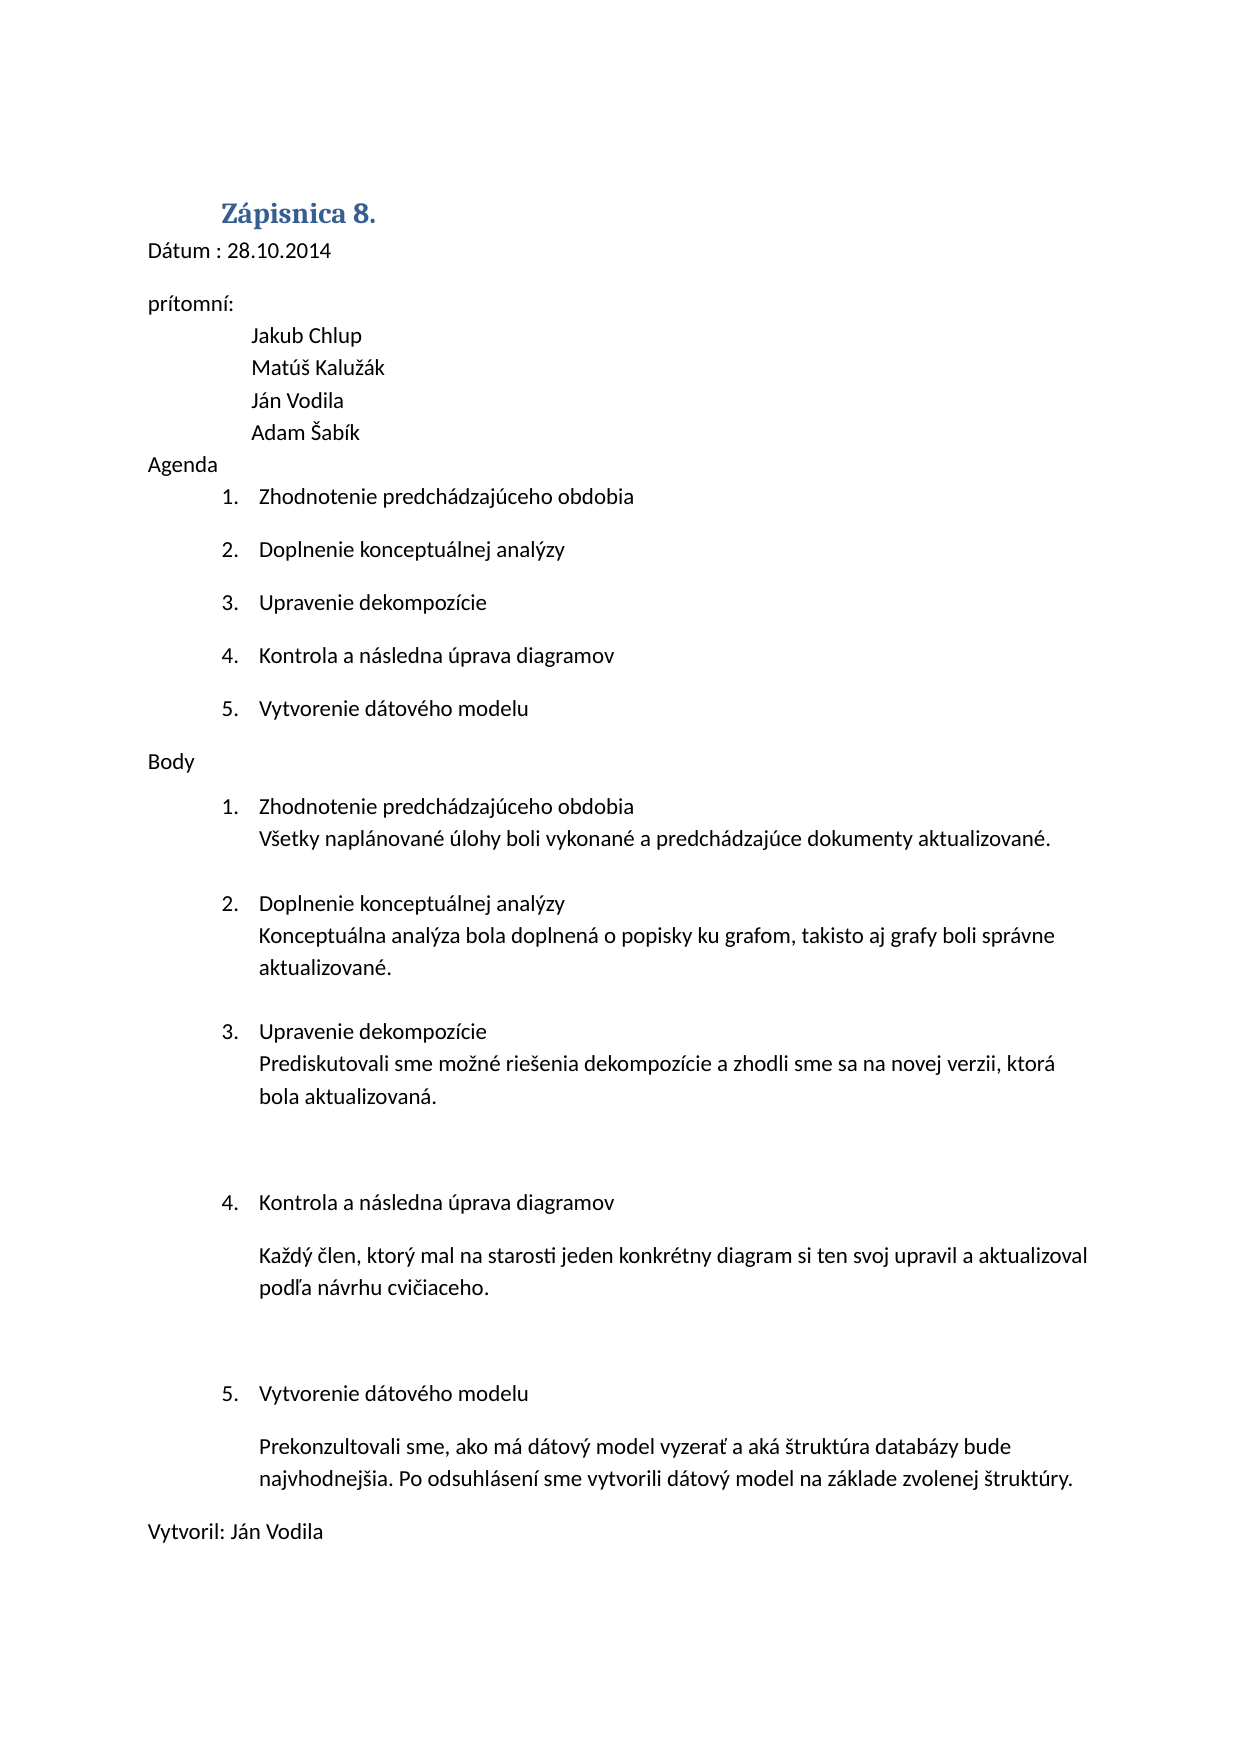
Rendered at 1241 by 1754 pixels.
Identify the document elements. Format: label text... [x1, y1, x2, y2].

text Dátum : 28.10.2014 [148, 236, 1093, 264]
list Kontrola a následna úprava diagramov [221, 1188, 1093, 1216]
list Zhodnotenie predchádzajúceho obdobia [221, 482, 1093, 510]
list Prekonzultovali sme, ako má dátový model vyzerať a aká štruktúra databázy bude najvhodnejšia. Po odsuhlásení sme vytvorili dátový model na základe zvolenej štruktúry. [259, 1432, 1093, 1492]
list Doplnenie konceptuálnej analýzy [221, 889, 1093, 917]
text Jakub Chlup [177, 321, 1093, 349]
subtitle Zápisnica 8. [148, 198, 1093, 231]
list Zhodnotenie predchádzajúceho obdobia [221, 792, 1093, 820]
list Všetky naplánované úlohy boli vykonané a predchádzajúce dokumenty aktualizované. [259, 824, 1093, 852]
text prítomní: [148, 289, 1093, 317]
text Agenda [148, 450, 1093, 478]
list Každý člen, ktorý mal na starosti jeden konkrétny diagram si ten svoj upravil a aktualizoval podľa návrhu cvičiaceho. [259, 1241, 1093, 1301]
list Upravenie dekompozície [221, 1017, 1093, 1045]
list Prediskutovali sme možné riešenia dekompozície a zhodli sme sa na novej verzii, ktorá bola aktualizovaná. [259, 1049, 1093, 1110]
list Doplnenie konceptuálnej analýzy [221, 535, 1093, 563]
list Kontrola a následna úprava diagramov [221, 641, 1093, 669]
text Adam Šabík [148, 418, 1093, 446]
list Vytvorenie dátového modelu [221, 1379, 1093, 1407]
list Upravenie dekompozície [221, 588, 1093, 616]
text Konceptuálna analýza bola doplnená o popisky ku grafom, takisto aj grafy boli správne aktualizované. [259, 921, 1093, 981]
text Vytvoril: Ján Vodila [148, 1517, 1093, 1545]
text Body [148, 747, 1093, 775]
text Matúš Kalužák [148, 353, 1093, 382]
list Vytvorenie dátového modelu [221, 694, 1093, 722]
text Ján Vodila [148, 386, 1093, 414]
